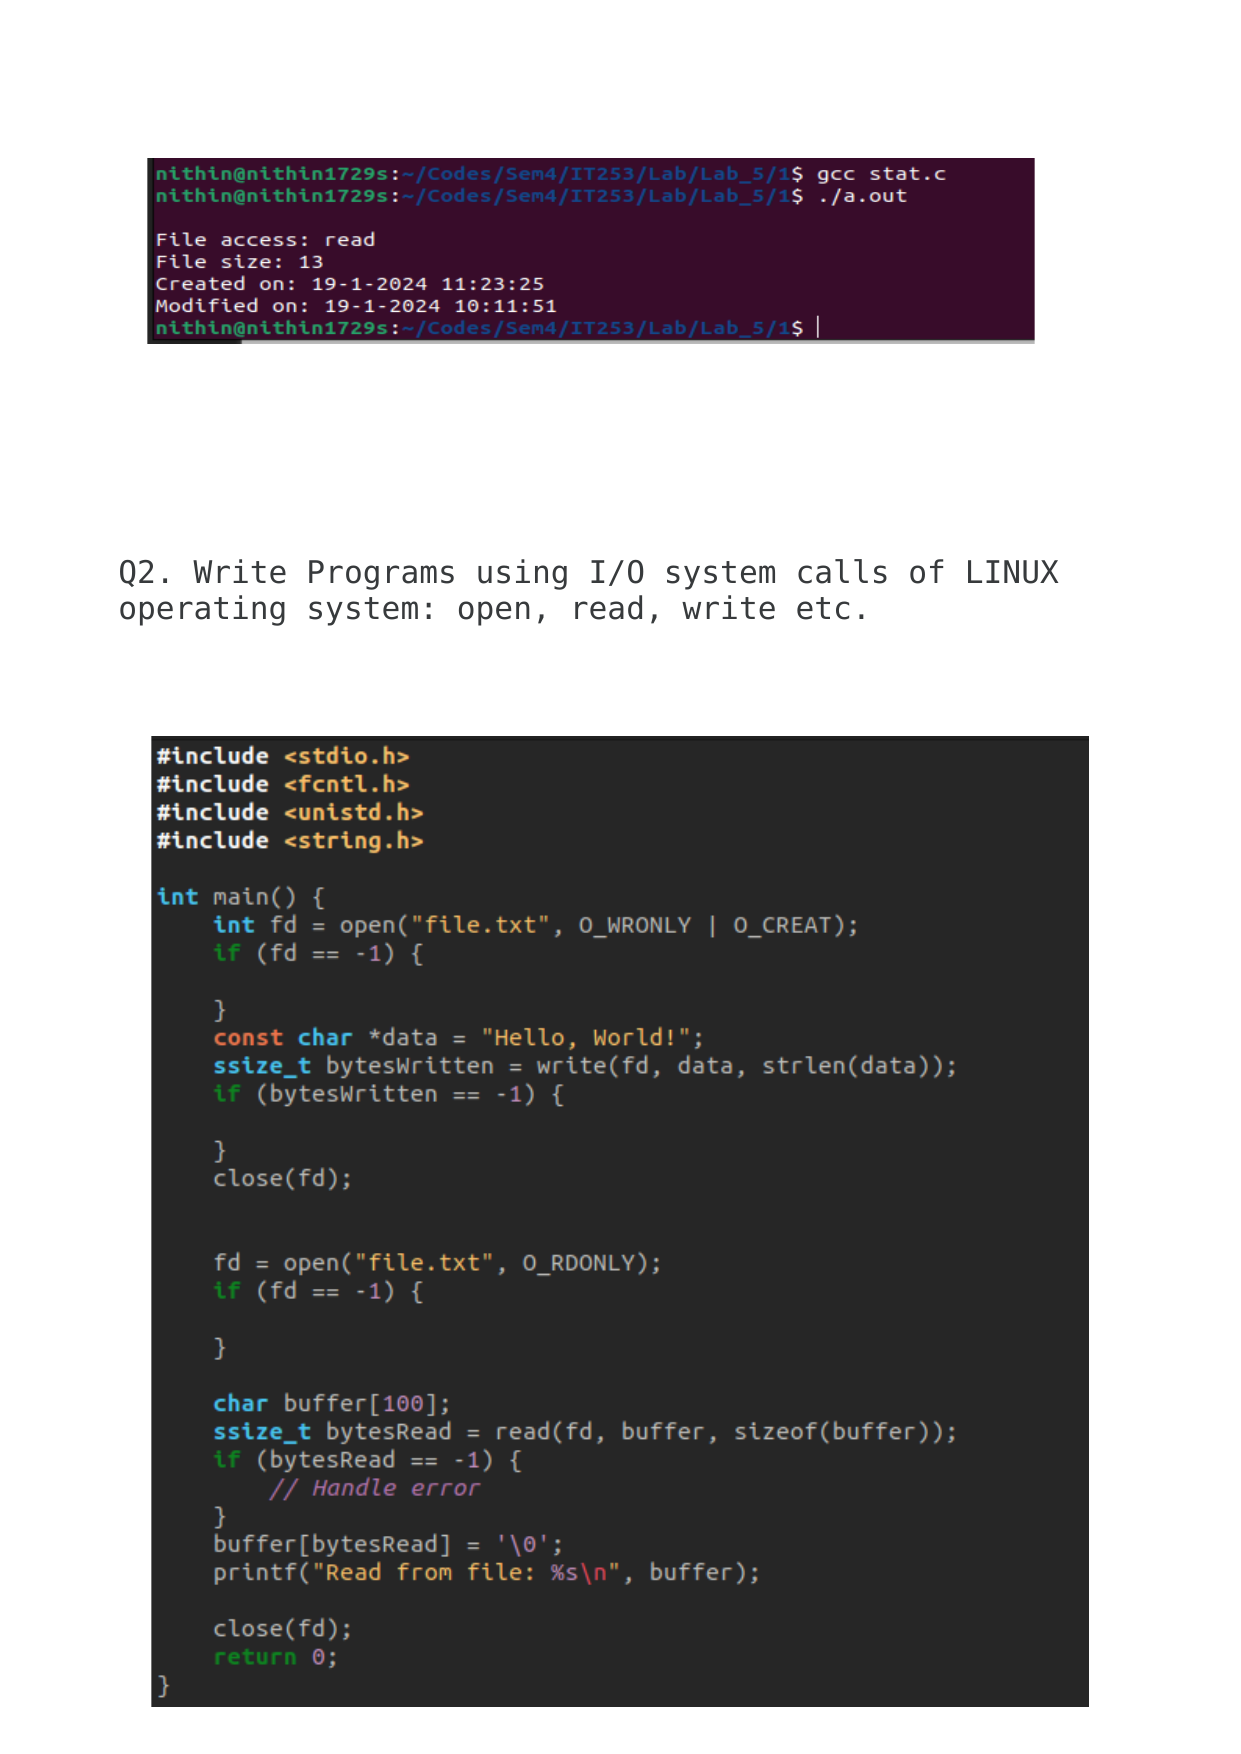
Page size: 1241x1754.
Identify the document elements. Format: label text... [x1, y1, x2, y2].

picture [151, 736, 1089, 1707]
text Q2. Write Programs using I/O system calls of LINUX operating system: open, read, write etc. [118, 554, 1122, 627]
picture [147, 158, 1035, 344]
